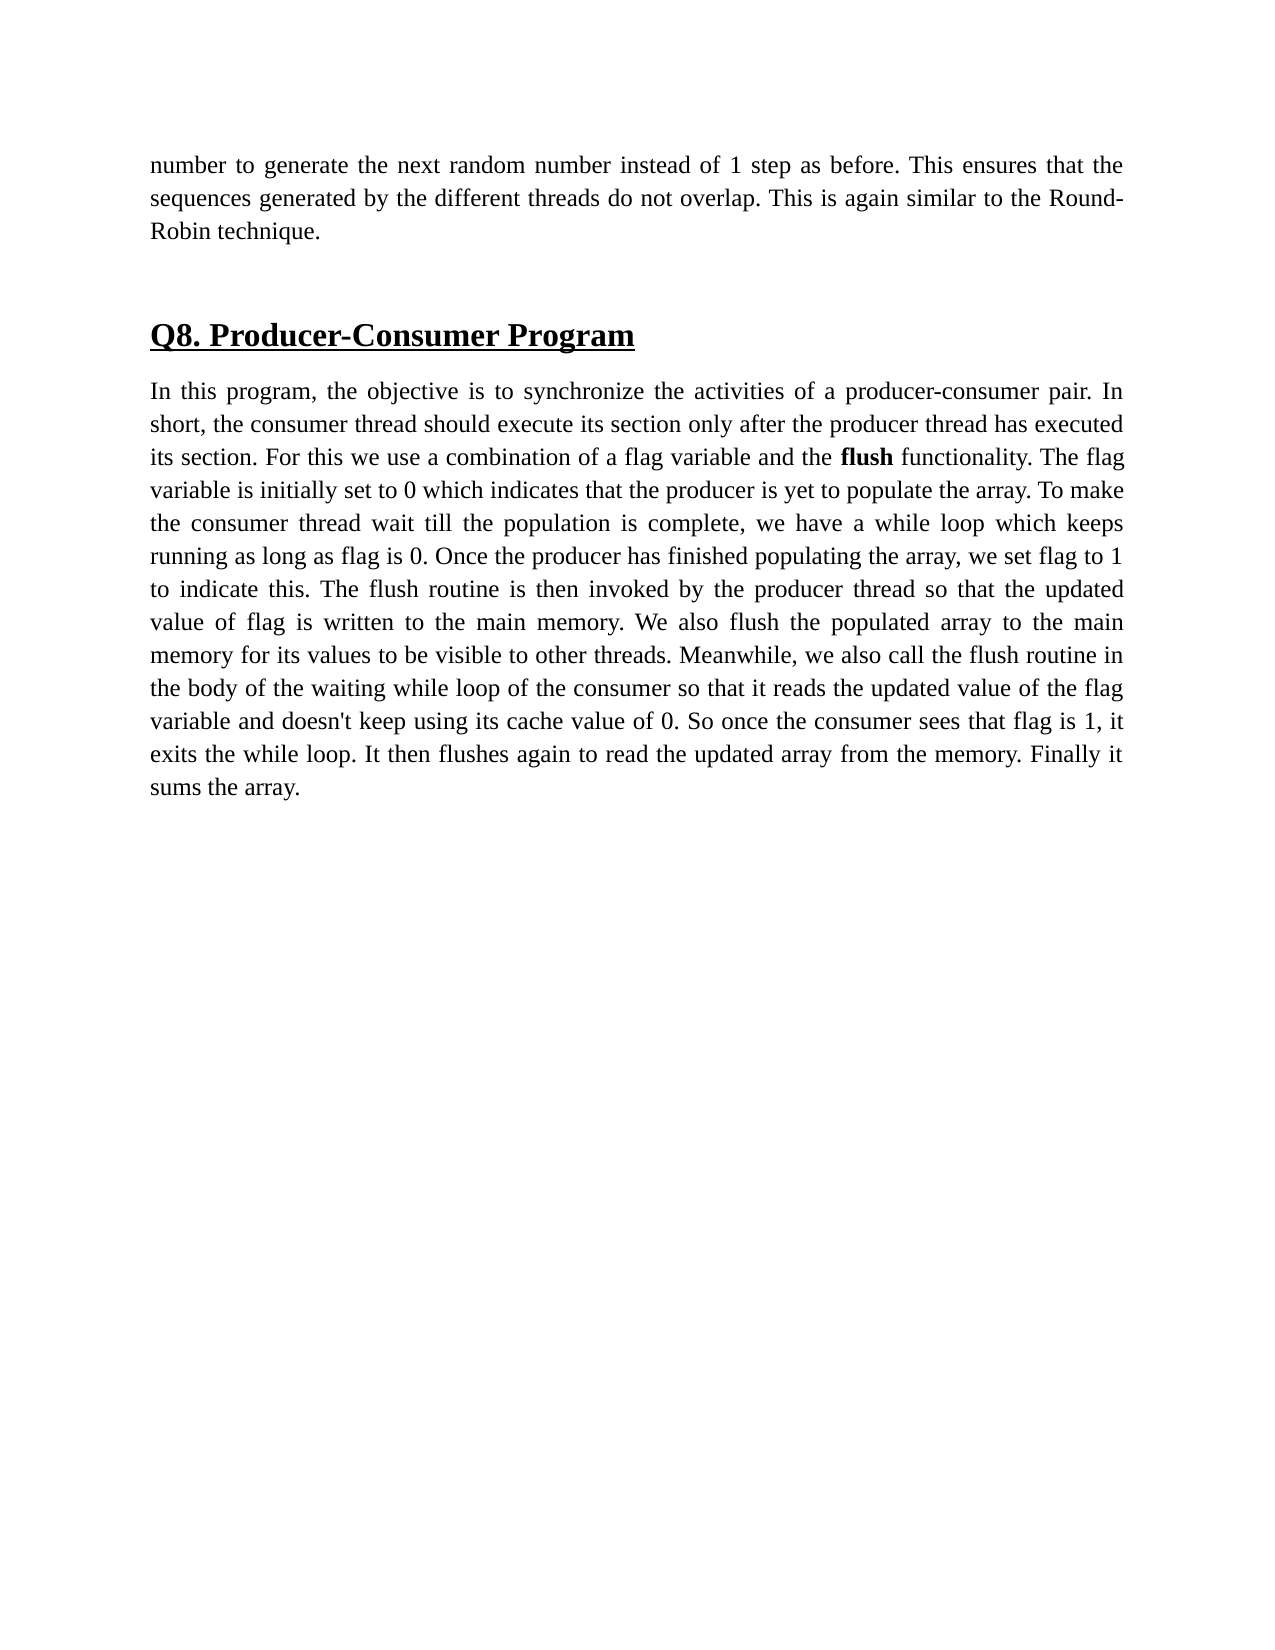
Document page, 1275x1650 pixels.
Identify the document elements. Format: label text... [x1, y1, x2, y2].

text Q8. Producer-Consumer Program [150, 315, 1125, 354]
text In this program, the objective is to synchronize the activities of a producer-consumer pair. In short, the consumer thread should execute its section only after the producer thread has executed its section. For this we use a combination of a flag variable and the flush functionality. The flag variable is initially set to 0 which indicates that the producer is yet to populate the array. To make the consumer thread wait till the population is complete, we have a while loop which keeps running as long as flag is 0. Once the producer has finished populating the array, we set flag to 1 to indicate this. The flush routine is then invoked by the producer thread so that the updated value of flag is written to the main memory. We also flush the populated array to the main memory for its values to be visible to other threads. Meanwhile, we also call the flush routine in the body of the waiting while loop of the consumer so that it reads the updated value of the flag variable and doesn't keep using its cache value of 0. So once the consumer sees that flag is 1, it exits the while loop. It then flushes again to read the updated array from the memory. Finally it sums the array. [150, 376, 1125, 801]
text number to generate the next random number instead of 1 step as before. This ensures that the sequences generated by the different threads do not overlap. This is again similar to the Round-Robin technique. [150, 150, 1125, 245]
